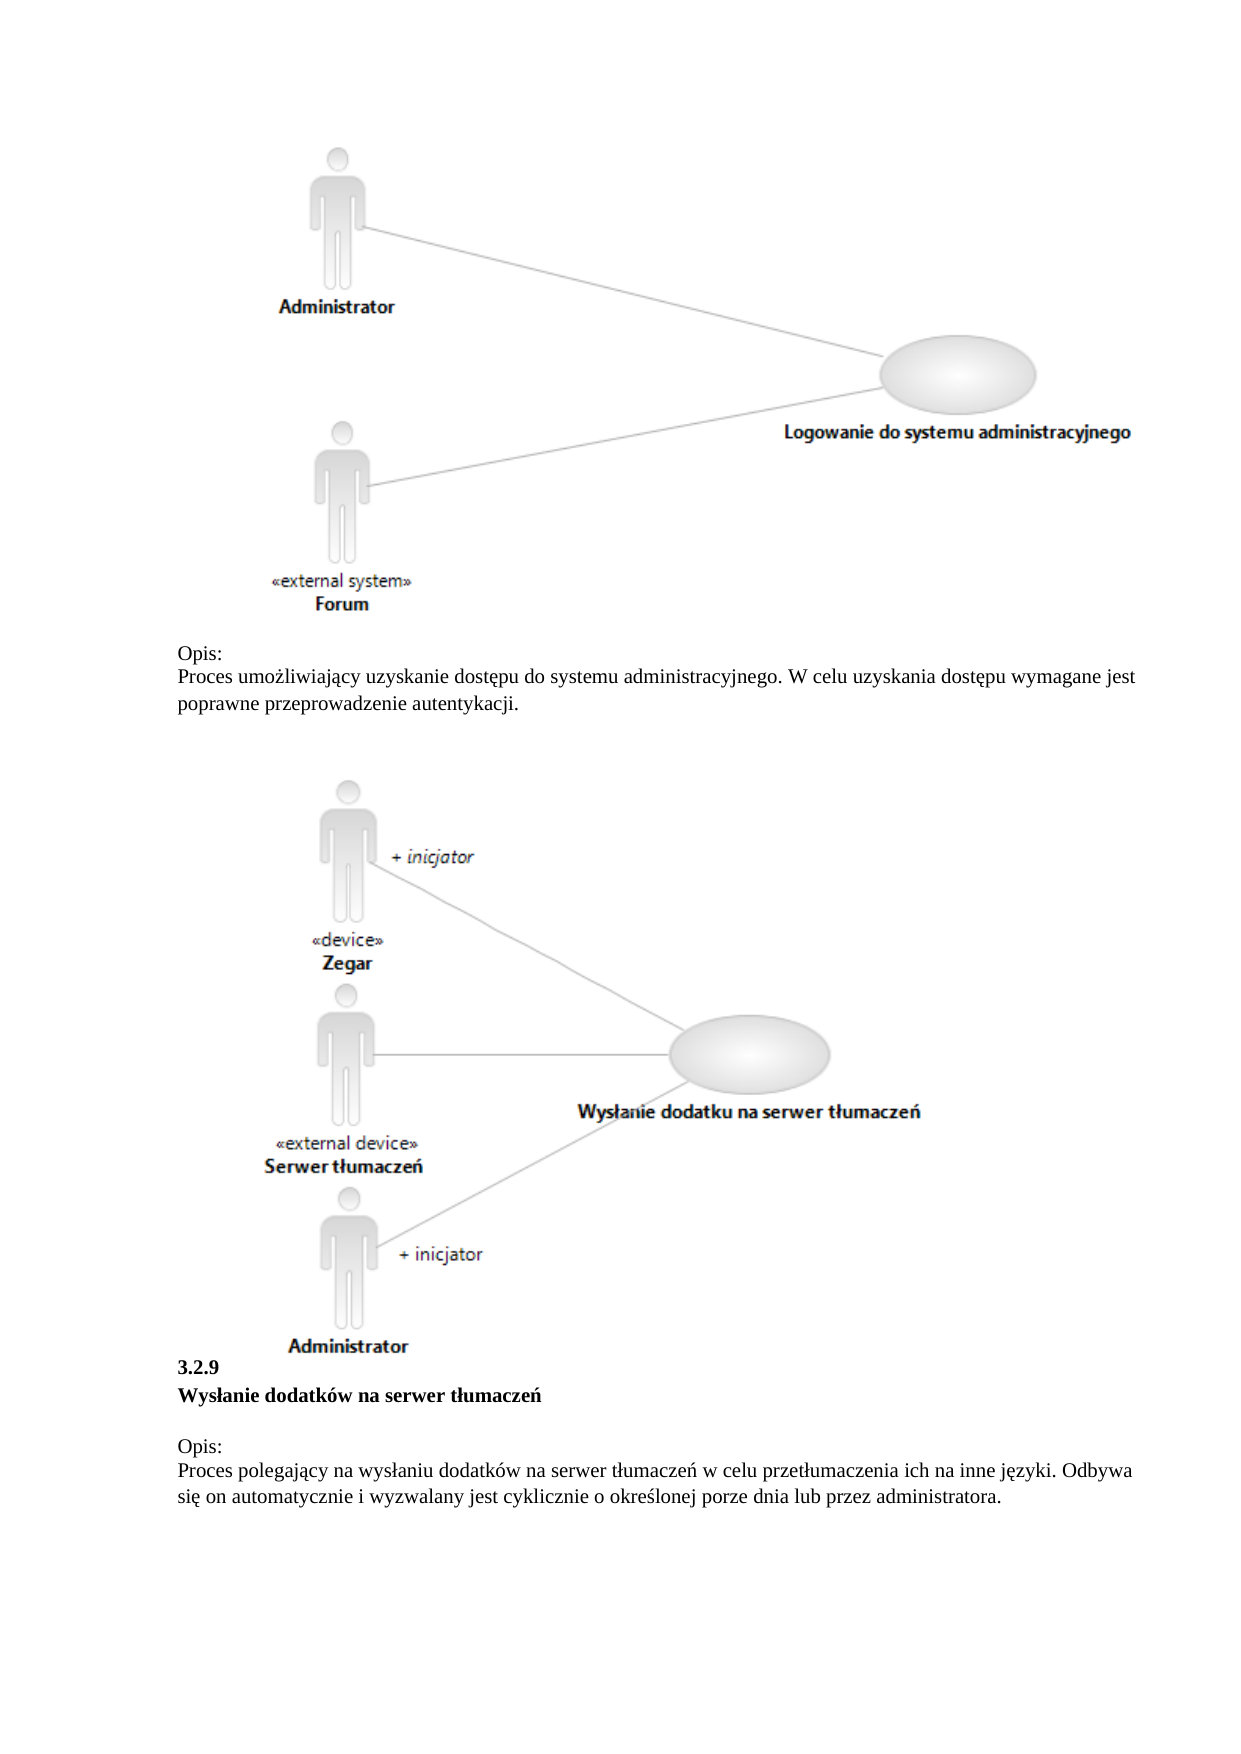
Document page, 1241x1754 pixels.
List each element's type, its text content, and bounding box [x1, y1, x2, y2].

text Opis: [228, 642, 1152, 665]
text 3.2.9 Wysłanie dodatków na serwer tłumaczeń [177, 743, 1152, 1408]
picture [243, 743, 966, 1375]
text Proces umożliwiający uzyskanie dostępu do systemu administracyjnego. W celu uzyskania dostępu wymagane jest poprawne przeprowadzenie autentykacji. [525, 665, 1152, 716]
picture [252, 118, 1152, 642]
text Proces polegający na wysłaniu dodatków na serwer tłumaczeń w celu przetłumaczenia ich na inne języki. Odbywa się on automatycznie i wyzwalany jest cyklicznie o określonej porze dnia lub przez administratora. [228, 1458, 1152, 1509]
text Opis: [228, 1435, 1152, 1458]
